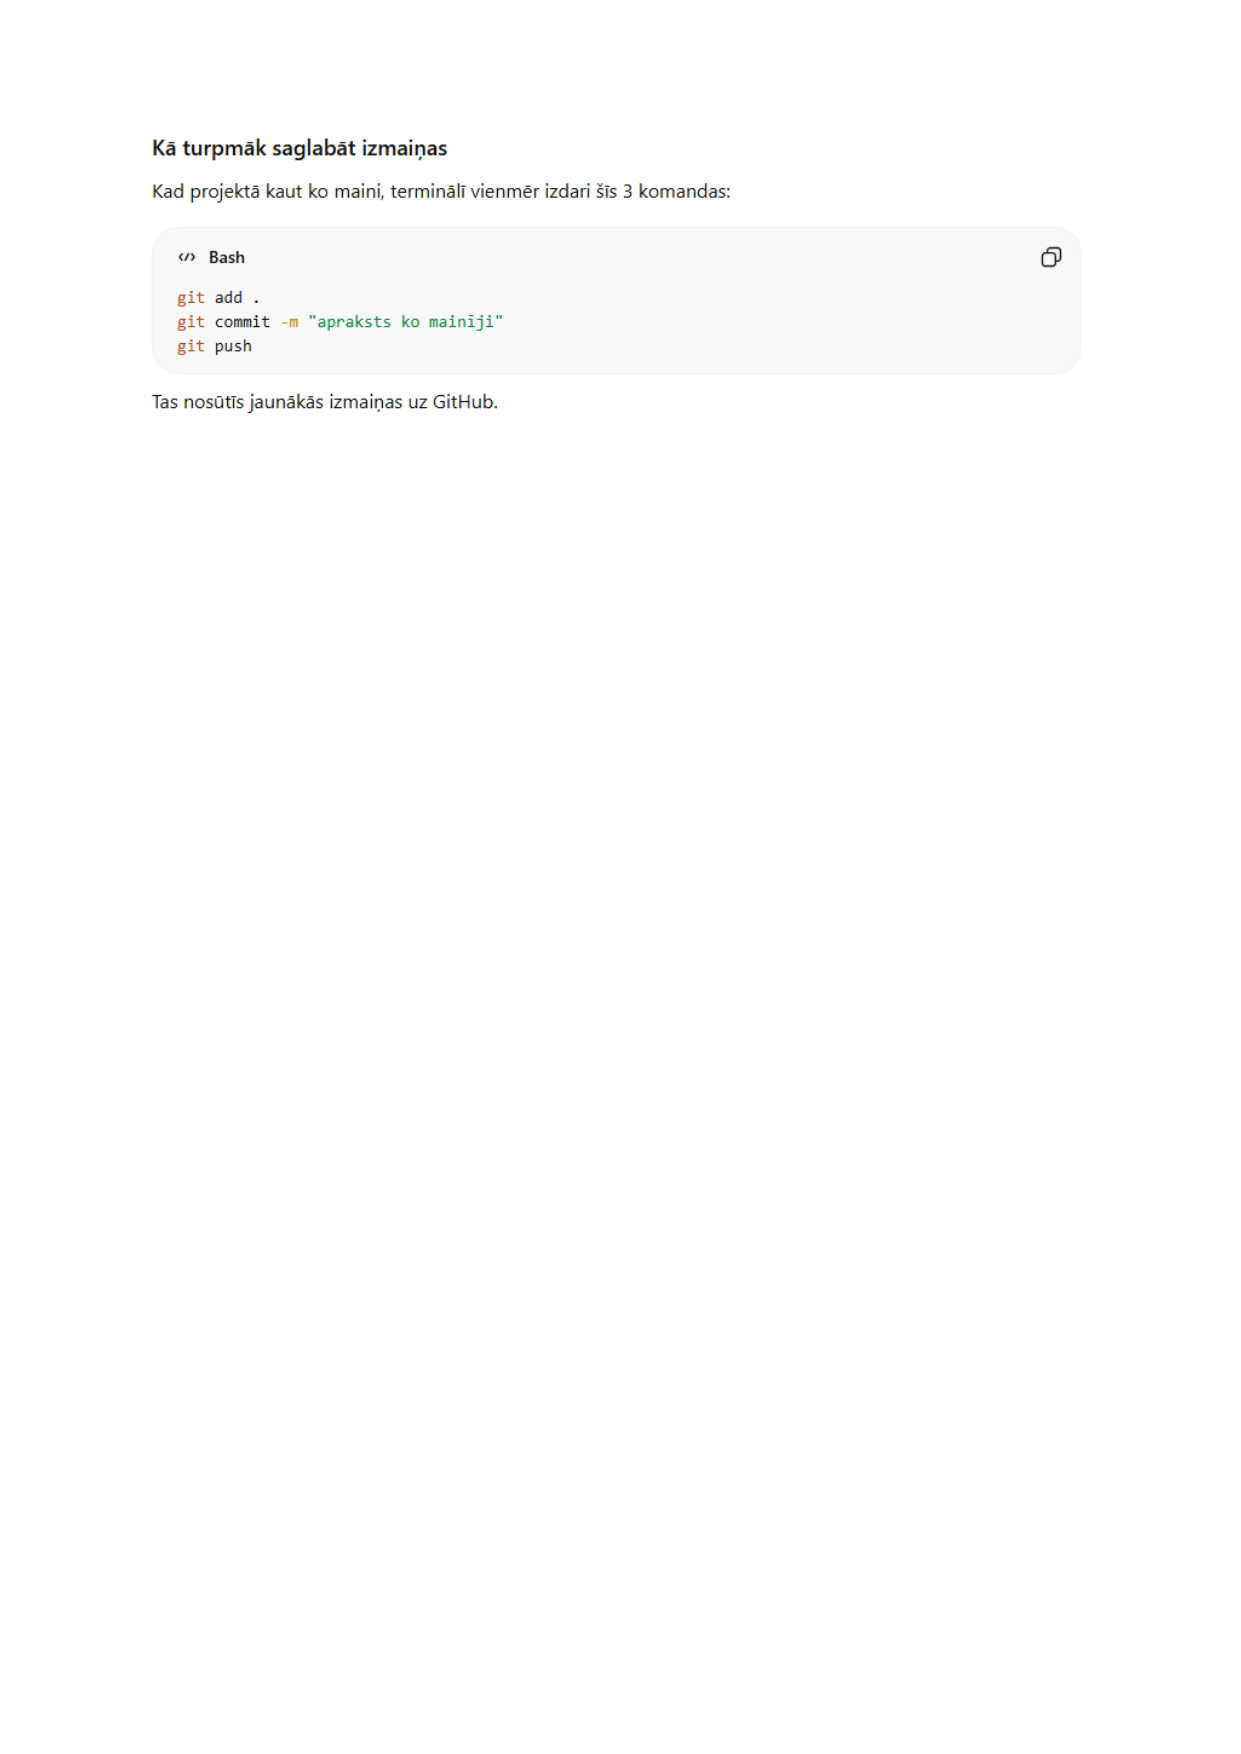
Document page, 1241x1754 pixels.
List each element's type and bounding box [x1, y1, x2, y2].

picture [118, 118, 1123, 441]
